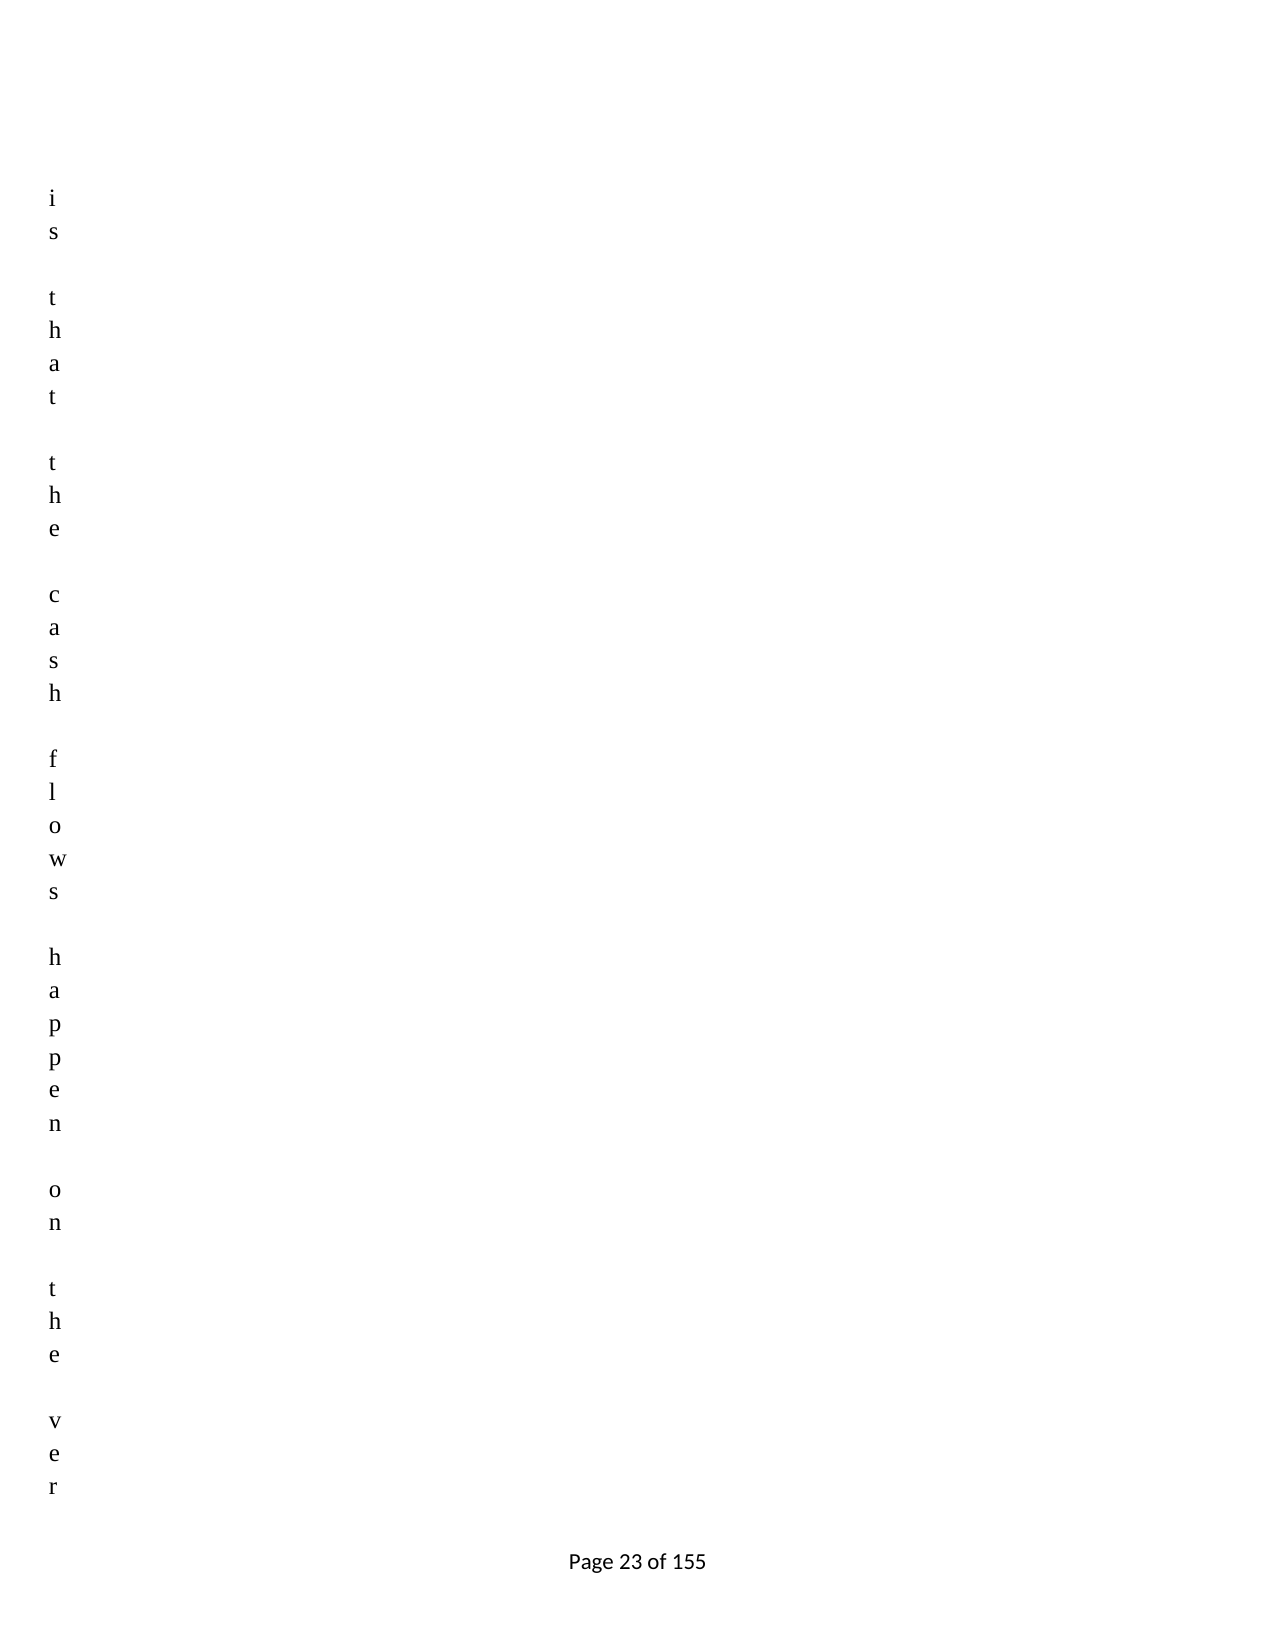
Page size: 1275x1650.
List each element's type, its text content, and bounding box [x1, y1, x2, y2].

table_cell is that the cash flows happen on the ver [38, 150, 294, 1499]
table_cell [551, 150, 808, 1499]
table_cell [809, 150, 1066, 1499]
table_cell [1066, 150, 1275, 1499]
table_cell [295, 150, 551, 1499]
